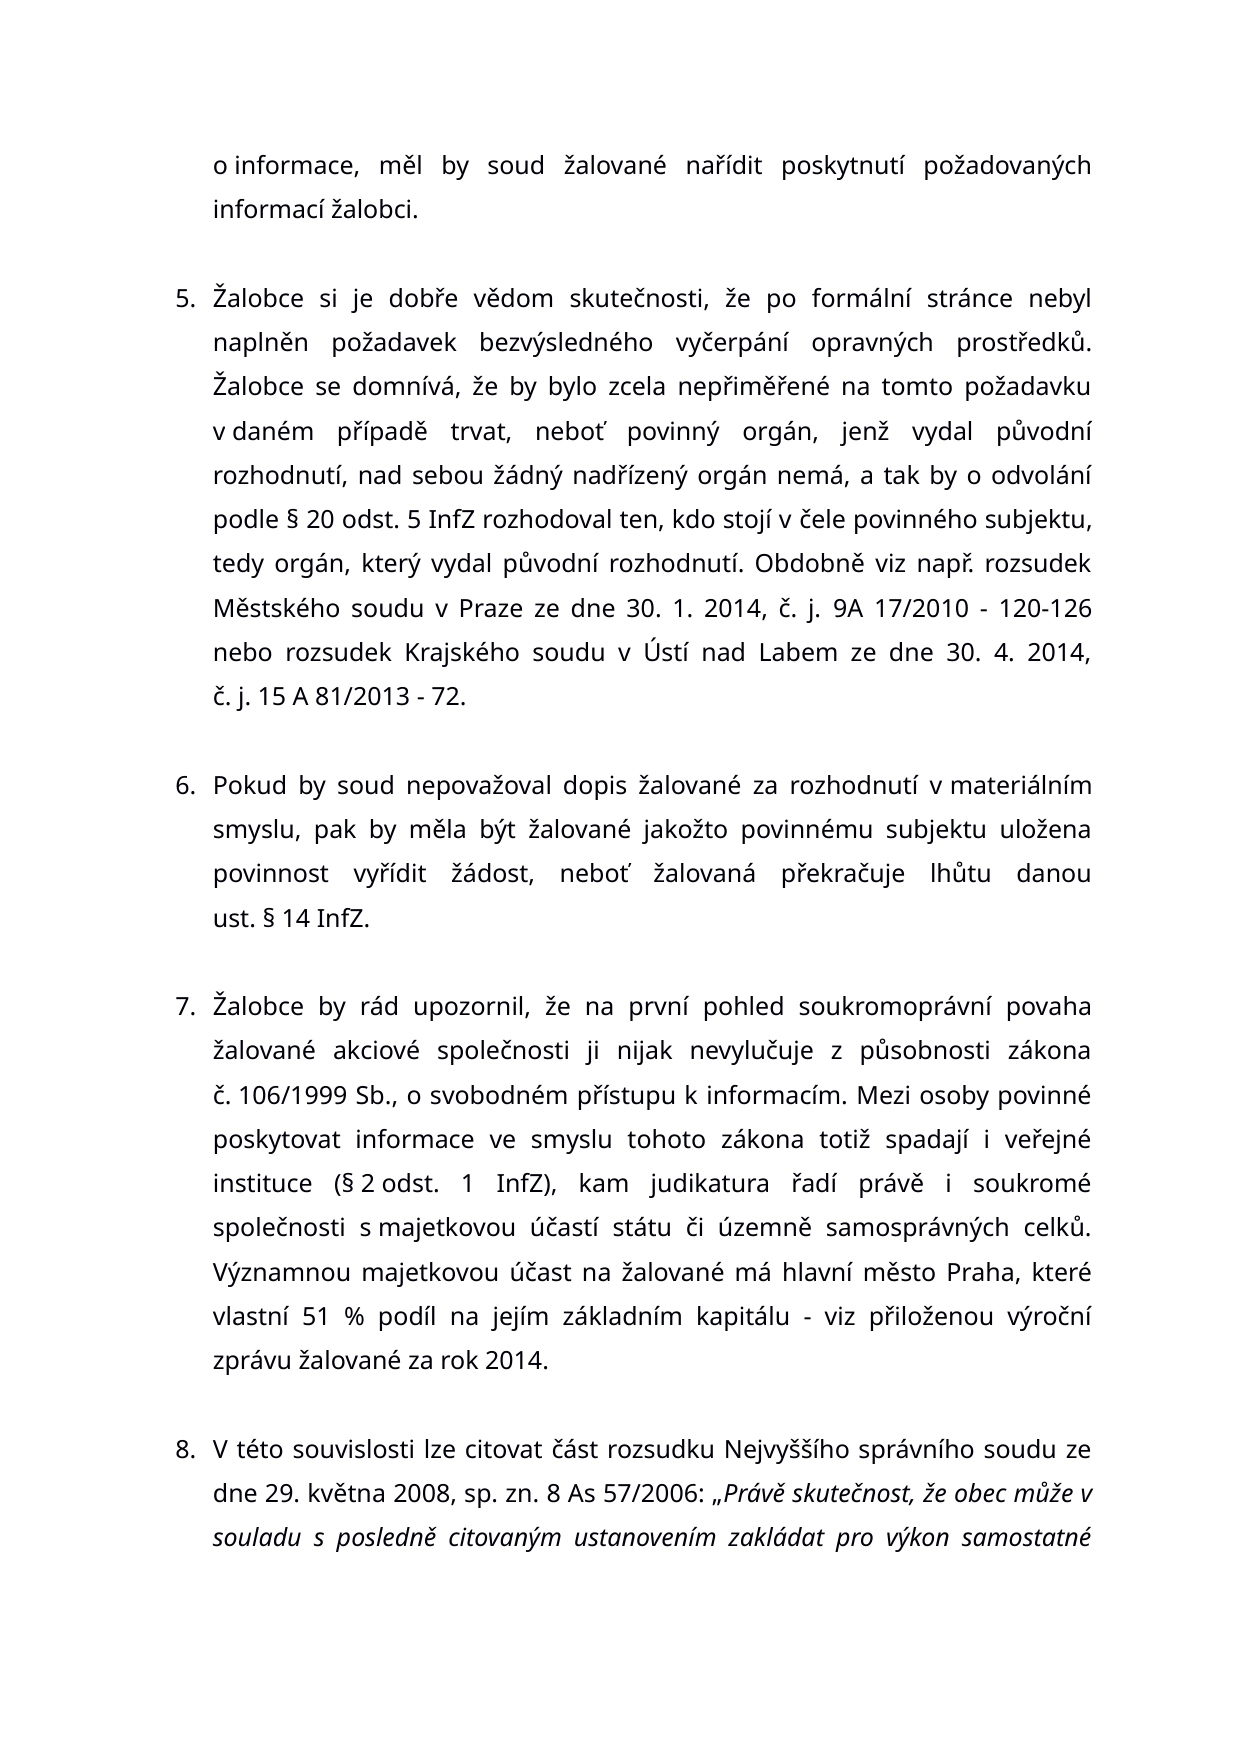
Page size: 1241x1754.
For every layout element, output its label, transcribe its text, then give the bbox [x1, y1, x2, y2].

list Žalobce si je dobře vědom skutečnosti, že po formální stránce nebyl naplněn požadavek bezvýsledného vyčerpání opravných prostředků. Žalobce se domnívá, že by bylo zcela nepřiměřené na tomto požadavku v daném případě trvat, neboť povinný orgán, jenž vydal původní rozhodnutí, nad sebou žádný nadřízený orgán nemá, a tak by o odvolání podle § 20 odst. 5 InfZ rozhodoval ten, kdo stojí v čele povinného subjektu, tedy orgán, který vydal původní rozhodnutí. Obdobně viz např. rozsudek Městského soudu v Praze ze dne 30. 1. 2014, č. j. 9A 17/2010 - 120-126 nebo rozsudek Krajského soudu v Ústí nad Labem ze dne 30. 4. 2014, č. j. 15 A 81/2013 - 72. [175, 280, 1093, 713]
list Žalobce by rád upozornil, že na první pohled soukromoprávní povaha žalované akciové společnosti ji nijak nevylučuje z působnosti zákona č. 106/1999 Sb., o svobodném přístupu k informacím. Mezi osoby povinné poskytovat informace ve smyslu tohoto zákona totiž spadají i veřejné instituce (§ 2 odst. 1 InfZ), kam judikatura řadí právě i soukromé společnosti s majetkovou účastí státu či územně samosprávných celků. Významnou majetkovou účast na žalované má hlavní město Praha, které vlastní 51 % podíl na jejím základním kapitálu - viz přiloženou výroční zprávu žalované za rok 2014. [175, 989, 1093, 1377]
list V této souvislosti lze citovat část rozsudku Nejvyššího správního soudu ze dne 29. května 2008, sp. zn. 8 As 57/2006: „Právě skutečnost, že obec může v souladu s posledně citovaným ustanovením zakládat pro výkon samostatné [175, 1431, 1093, 1554]
list o informace, měl by soud žalované nařídit poskytnutí požadovaných informací žalobci. [175, 148, 1093, 226]
list Pokud by soud nepovažoval dopis žalované za rozhodnutí v materiálním smyslu, pak by měla být žalované jakožto povinnému subjektu uložena povinnost vyřídit žádost, neboť žalovaná překračuje lhůtu danou ust. § 14 InfZ. [175, 767, 1093, 934]
